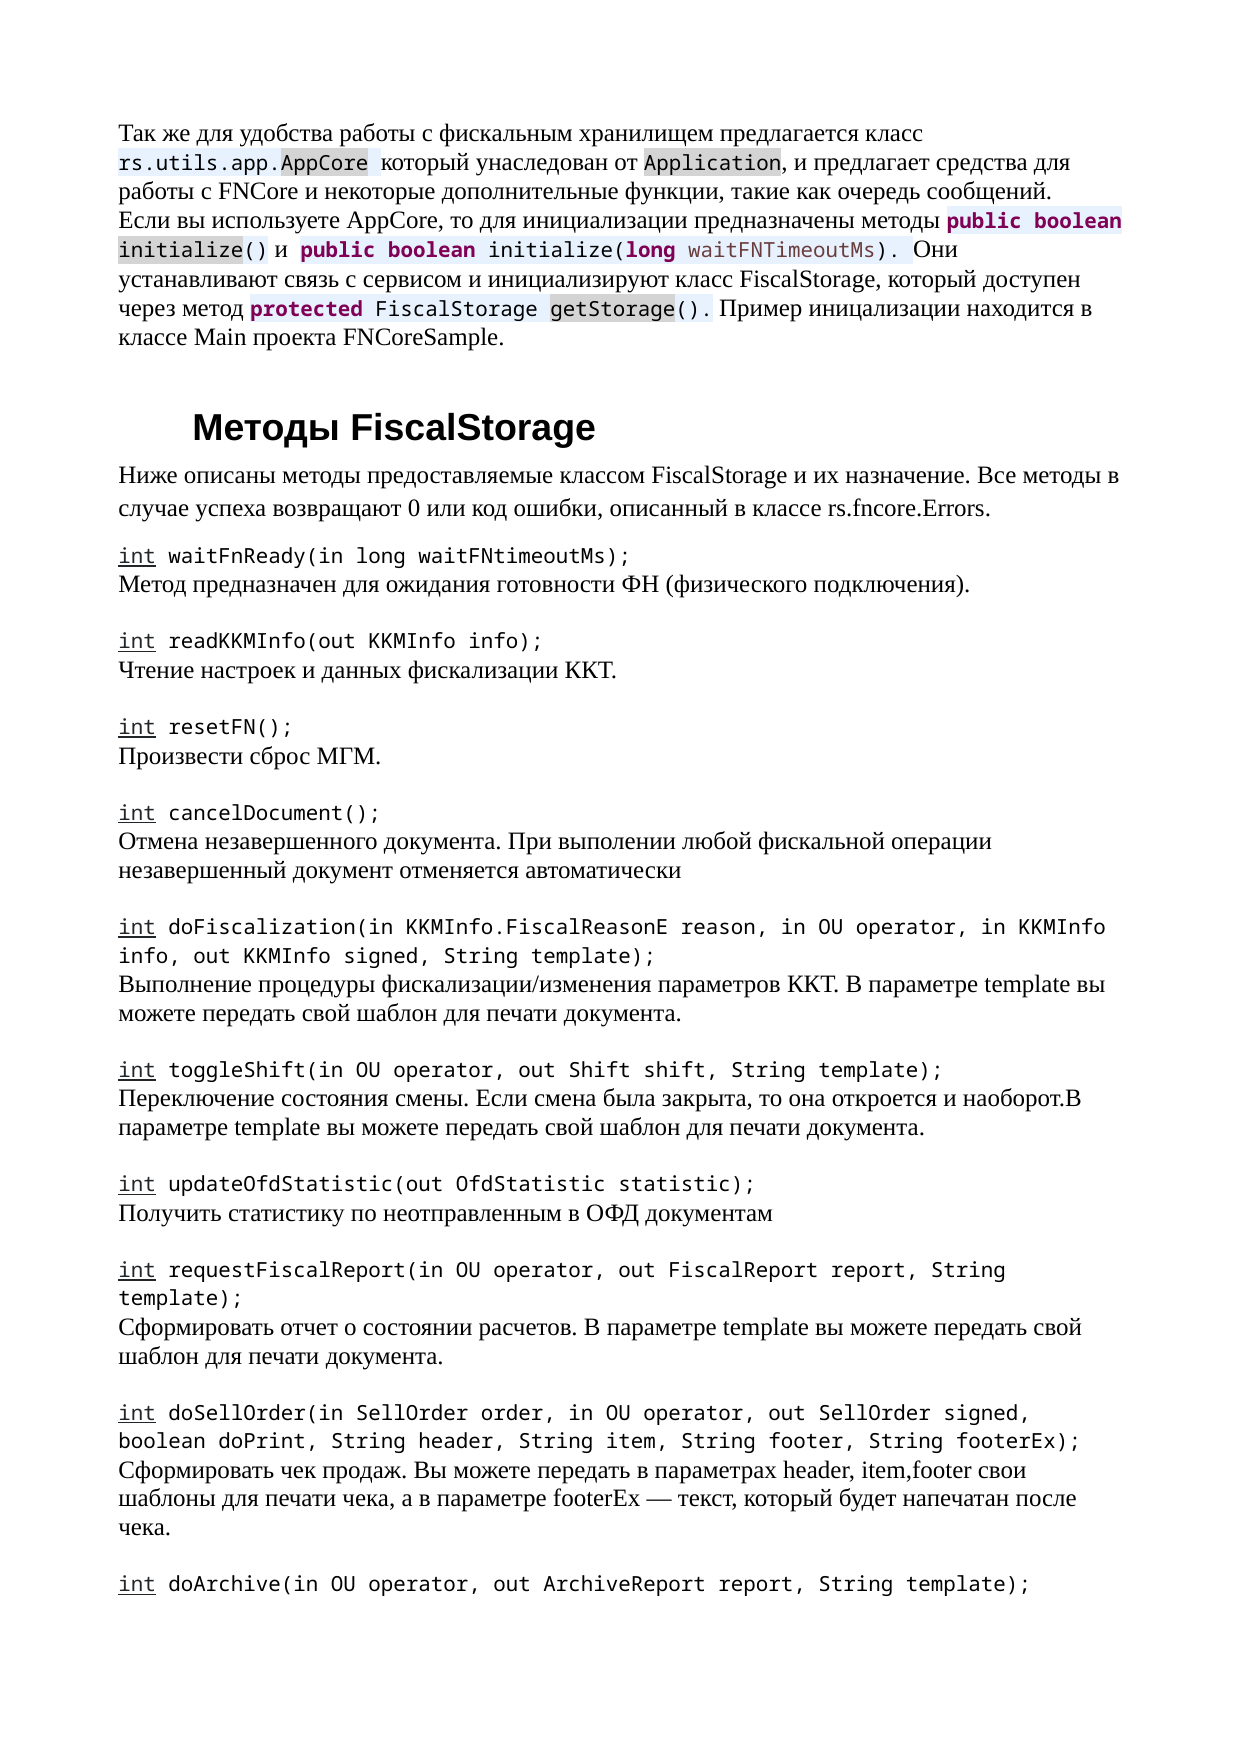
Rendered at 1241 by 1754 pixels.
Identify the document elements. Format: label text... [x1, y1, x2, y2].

text Ниже описаны методы предоставляемые классом FiscalStorage и их назначение. Все методы в случае успеха возвращают 0 или код ошибки, описанный в классе rs.fncore.Errors. [118, 460, 1122, 522]
text Сформировать чек продаж. Вы можете передать в параметрах header, item,footer свои шаблоны для печати чека, а в параметре footerEx — текст, который будет напечатан после чека. [118, 1455, 1122, 1541]
text Произвести сброс МГМ. [118, 741, 1122, 769]
text int toggleShift(in OU operator, out Shift shift, String template); [118, 1055, 1122, 1083]
text Чтение настроек и данных фискализации ККТ. [118, 655, 1122, 684]
text Отмена незавершенного документа. При выполении любой фискальной операции незавершенный документ отменяется автоматически [118, 826, 1122, 884]
text Если вы используете AppCore, то для инициализации предназначены методы public boolean initialize() и public boolean initialize(long waitFNTimeoutMs). Они устанавливают связь с сервисом и инициализируют класс FiscalStorage, который доступен через метод protected FiscalStorage getStorage(). Пример иницализации находится в классе Main проекта FNCoreSample. [118, 205, 1122, 351]
text int readKKMInfo(out KKMInfo info); [118, 627, 1122, 655]
text int doFiscalization(in KKMInfo.FiscalReasonE reason, in OU operator, in KKMInfo info, out KKMInfo signed, String template); [118, 912, 1122, 969]
text int requestFiscalReport(in OU operator, out FiscalReport report, String template); [118, 1255, 1122, 1312]
text int updateOfdStatistic(out OfdStatistic statistic); [118, 1169, 1122, 1198]
text Получить статистику по неотправленным в ОФД документам [118, 1198, 1122, 1227]
text int doSellOrder(in SellOrder order, in OU operator, out SellOrder signed, boolean doPrint, String header, String item, String footer, String footerEx); [118, 1398, 1122, 1455]
text Выполнение процедуры фискализации/изменения параметров ККТ. В параметре template вы можете передать свой шаблон для печати документа. [118, 969, 1122, 1027]
text Сформировать отчет о состоянии расчетов. В параметре template вы можете передать свой шаблон для печати документа. [118, 1312, 1122, 1369]
text int resetFN(); [118, 712, 1122, 741]
text int cancelDocument(); [118, 798, 1122, 826]
text Метод предназначен для ожидания готовности ФН (физического подключения). [118, 569, 1122, 598]
text Так же для удобства работы с фискальным хранилищем предлагается класс rs.utils.app.AppCore который унаследован от Application, и предлагает средства для работы с FNCore и некоторые дополнительные функции, такие как очередь сообщений. [118, 118, 1122, 205]
text int doArchive(in OU operator, out ArchiveReport report, String template); [118, 1569, 1122, 1598]
text Переключение состояния смены. Если смена была закрыта, то она откроется и наоборот.В параметре template вы можете передать свой шаблон для печати документа. [118, 1083, 1122, 1141]
subtitle Методы FiscalStorage [118, 405, 1122, 448]
text int waitFnReady(in long waitFNtimeoutMs); [118, 541, 1122, 569]
